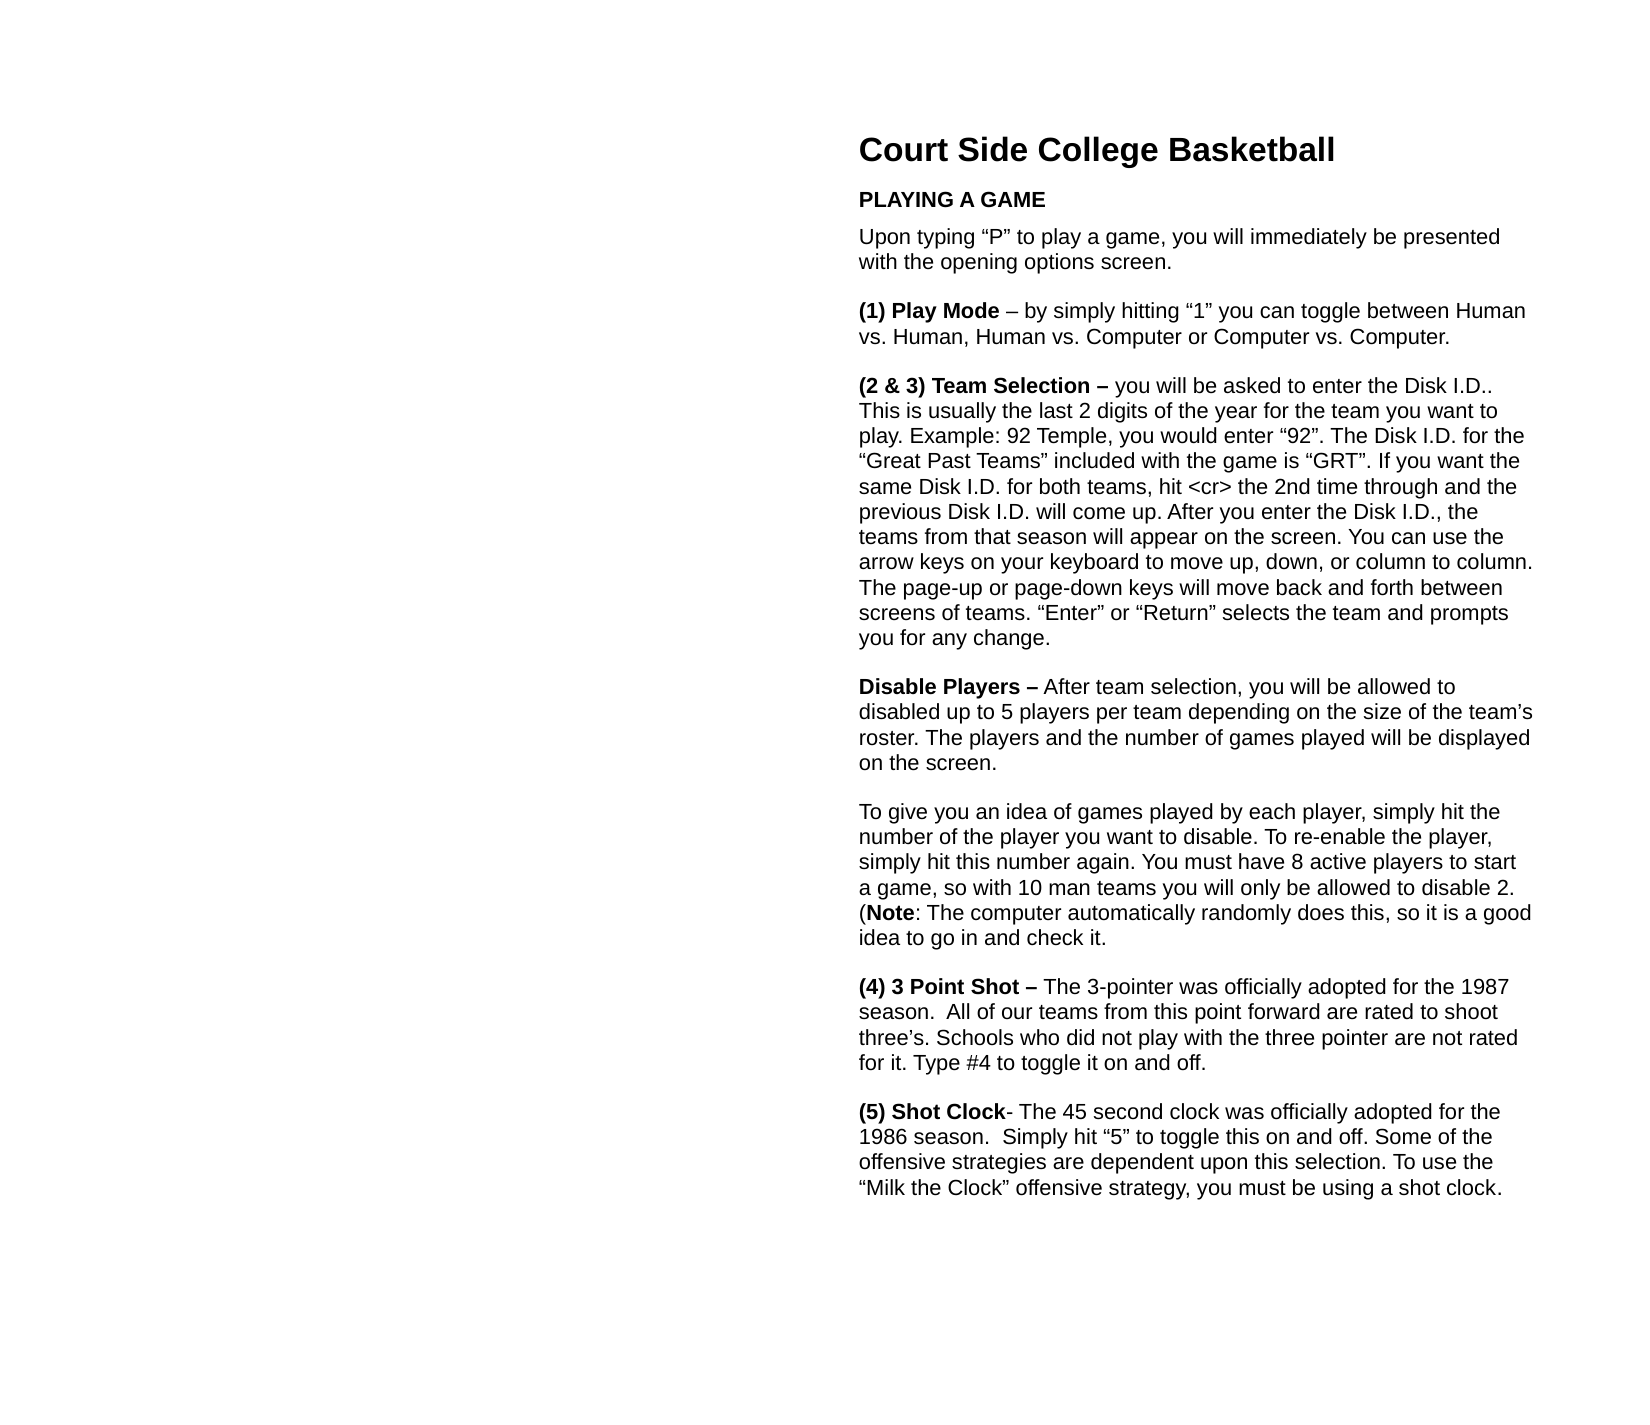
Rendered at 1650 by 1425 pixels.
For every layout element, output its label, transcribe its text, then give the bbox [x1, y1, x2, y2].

table_header [784, 118, 859, 1213]
table_header Court Side College Basketball PLAYING A GAME Upon typing “P” to play a game, you will immediately be presented with the opening options screen. (1) Play Mode – by simply hitting “1” you can toggle between Human vs. Human, Human vs. Computer or Computer vs. Computer. (2 & 3) Team Selection – you will be asked to enter the Disk I.D.. This is usually the last 2 digits of the year for the team you want to play. Example: 92 Temple, you would enter “92”. The Disk I.D. for the “Great Past Teams” included with the game is “GRT”. If you want the same Disk I.D. for both teams, hit <cr> the 2nd time through and the previous Disk I.D. will come up. After you enter the Disk I.D., the teams from that season will appear on the screen. You can use the arrow keys on your keyboard to move up, down, or column to column. The page-up or page-down keys will move back and forth between screens of teams. “Enter” or “Return” selects the team and prompts you for any change. Disable Players – After team selection, you will be allowed to disabled up to 5 players per team depending on the size of the team’s roster. The players and the number of games played will be displayed on the screen. To give you an idea of games played by each player, simply hit the number of the player you want to disable. To re-enable the player, simply hit this number again. You must have 8 active players to start a game, so with 10 man teams you will only be allowed to disable 2. (Note: The computer automatically randomly does this, so it is a good idea to go in and check it. (4) 3 Point Shot – The 3-pointer was officially adopted for the 1987 season. All of our teams from this point forward are rated to shoot three’s. Schools who did not play with the three pointer are not rated for it. Type #4 to toggle it on and off. (5) Shot Clock- The 45 second clock was officially adopted for the 1986 season. Simply hit “5” to toggle this on and off. Some of the offensive strategies are dependent upon this selection. To use the “Milk the Clock” offensive strategy, you must be using a shot clock. [859, 118, 1534, 1213]
table_header [118, 118, 784, 1213]
